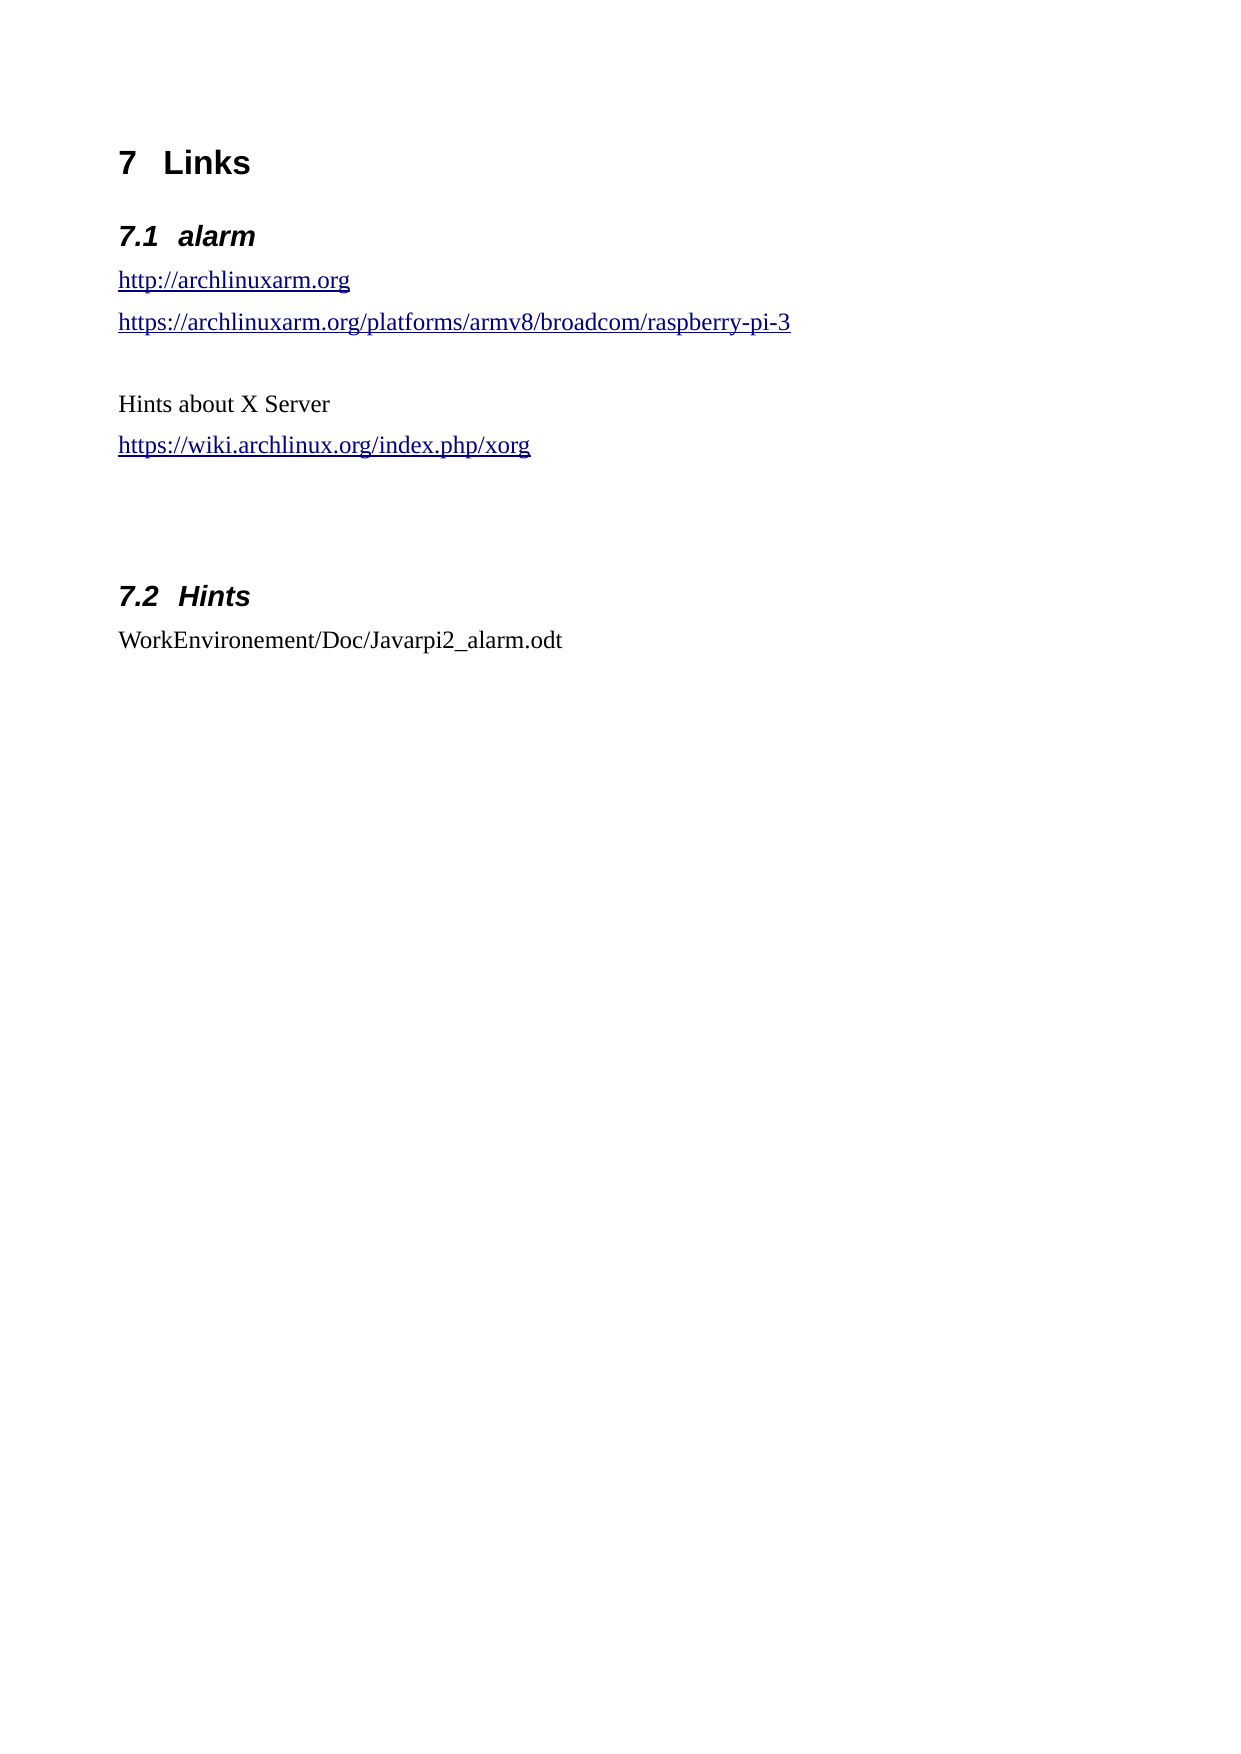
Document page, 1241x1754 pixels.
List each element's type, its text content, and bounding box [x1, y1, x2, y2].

text https://archlinuxarm.org/platforms/armv8/broadcom/raspberry-pi-3 [118, 307, 1122, 335]
text http://archlinuxarm.org [118, 265, 1122, 294]
text https://wiki.archlinux.org/index.php/xorg [118, 430, 1122, 459]
subtitle Links [118, 143, 1122, 182]
subtitle alarm [118, 219, 1122, 253]
subtitle Hints [118, 579, 1122, 613]
text Hints about X Server [118, 389, 1122, 418]
text WorkEnvironement/Doc/Javarpi2_alarm.odt [118, 625, 1122, 654]
